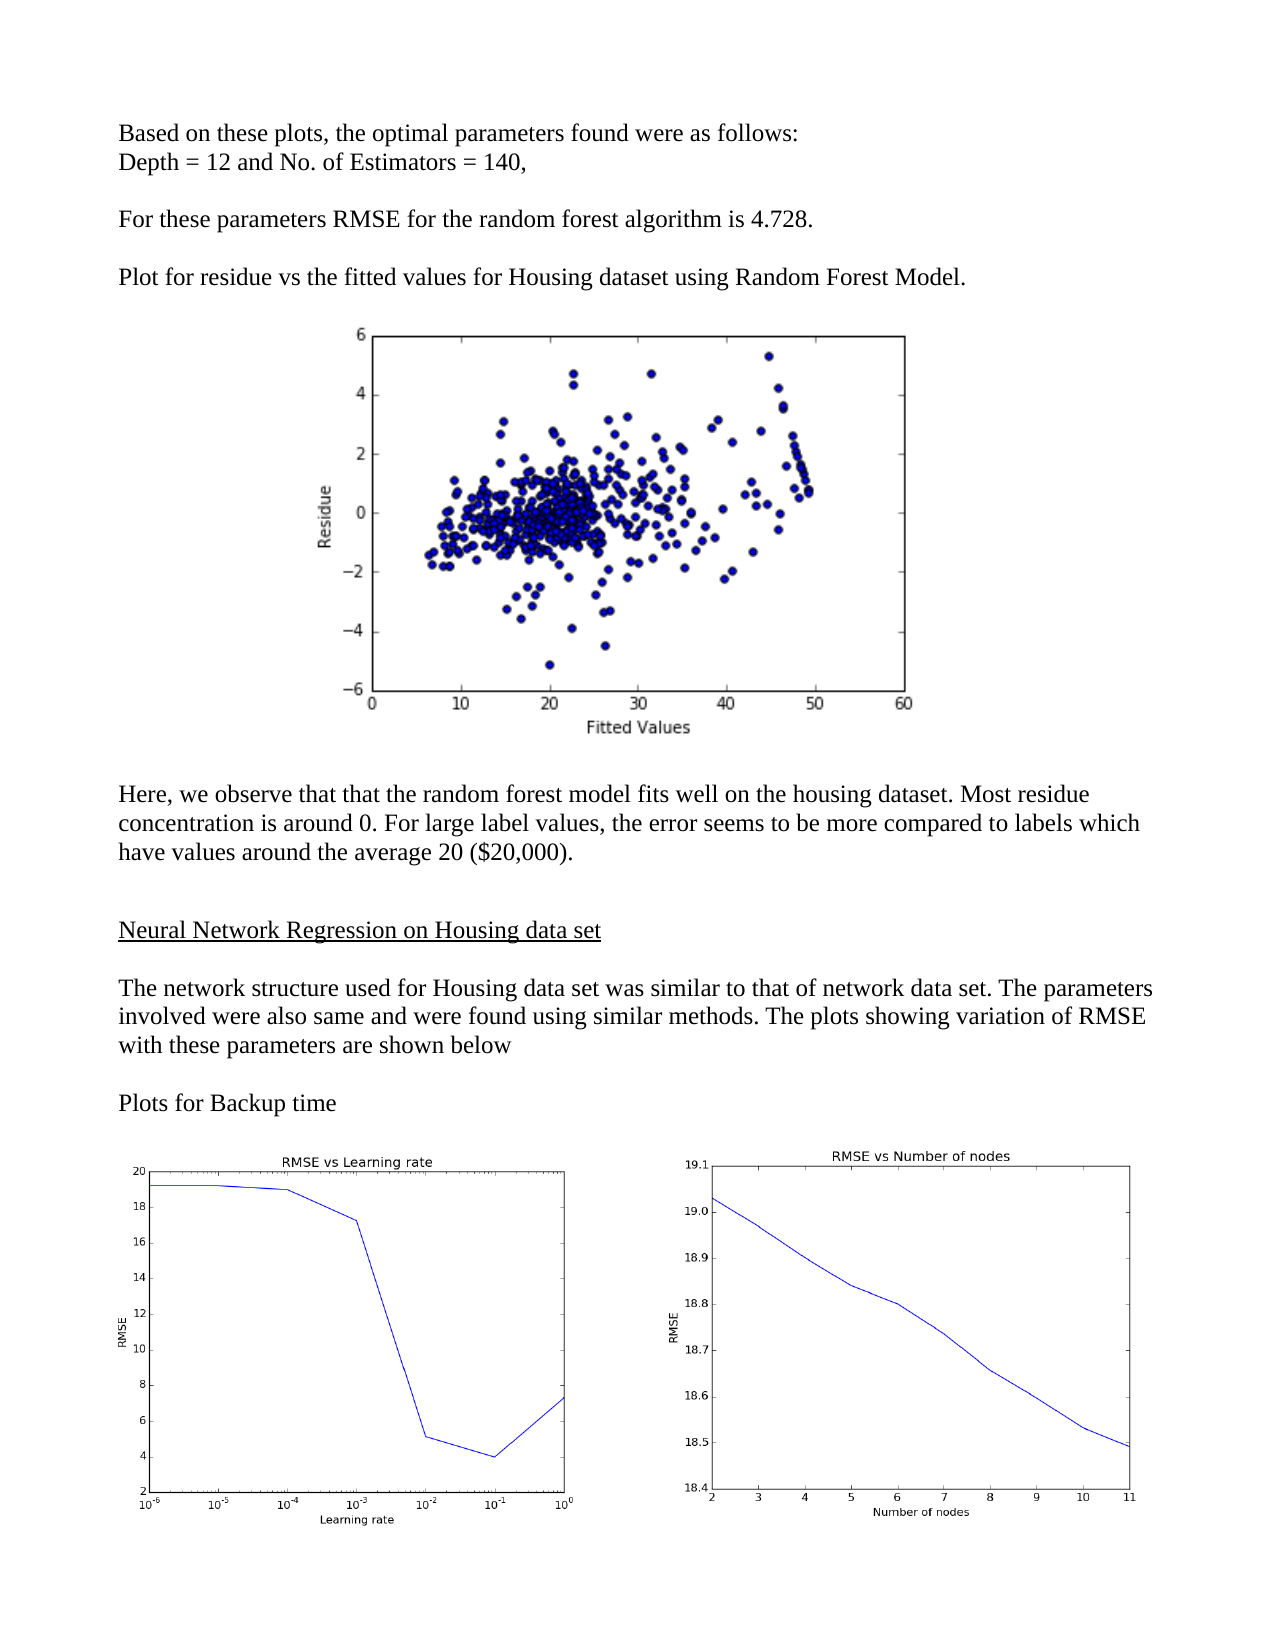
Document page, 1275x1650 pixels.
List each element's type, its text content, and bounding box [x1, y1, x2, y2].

text Depth = 12 and No. of Estimators = 140, [118, 147, 1157, 176]
list Here, we observe that that the random forest model fits well on the housing dataset. Most residue concentration is around 0. For large label values, the error seems to be more compared to labels which have values around the average 20 ($20,000). [118, 779, 1157, 866]
text Neural Network Regression on Housing data set [118, 915, 1157, 944]
text Based on these plots, the optimal parameters found were as follows: [118, 118, 1157, 147]
picture [82, 1131, 617, 1532]
text Plots for Backup time [118, 1088, 1157, 1116]
text The network structure used for Housing data set was similar to that of network data set. The parameters involved were also same and were found using similar methods. The plots showing variation of RMSE with these parameters are shown below [118, 973, 1157, 1059]
text Plot for residue vs the fitted values for Housing dataset using Random Forest Model. [118, 262, 1157, 291]
picture [644, 1125, 1183, 1529]
picture [307, 317, 925, 748]
text For these parameters RMSE for the random forest algorithm is 4.728. [118, 204, 1157, 233]
